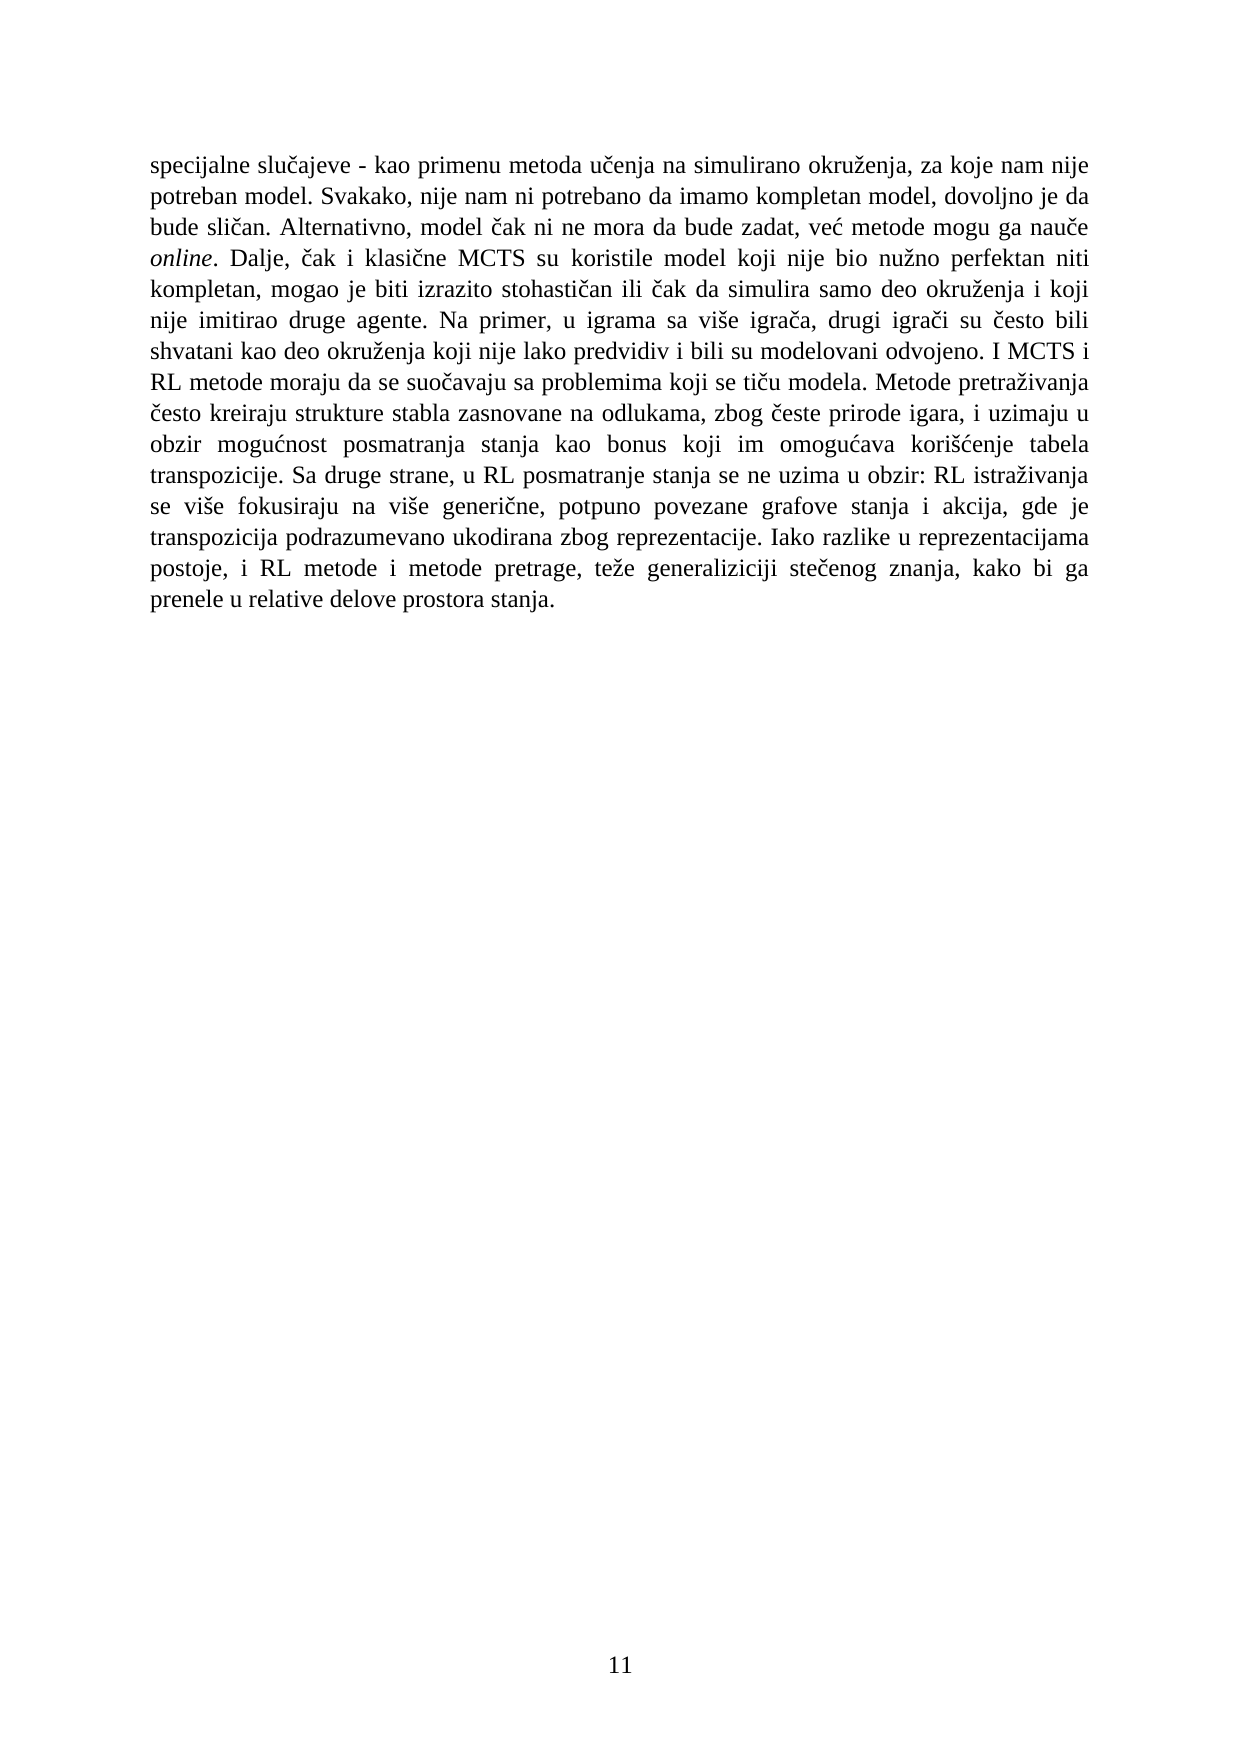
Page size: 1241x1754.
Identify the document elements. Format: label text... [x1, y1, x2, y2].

text specijalne slučajeve - kao primenu metoda učenja na simulirano okruženja, za koje nam nije potreban model. Svakako, nije nam ni potrebano da imamo kompletan model, dovoljno je da bude sličan. Alternativno, model čak ni ne mora da bude zadat, već metode mogu ga nauče online. Dalje, čak i klasične MCTS su koristile model koji nije bio nužno perfektan niti kompletan, mogao je biti izrazito stohastičan ili čak da simulira samo deo okruženja i koji nije imitirao druge agente. Na primer, u igrama sa više igrača, drugi igrači su često bili shvatani kao deo okruženja koji nije lako predvidiv i bili su modelovani odvojeno. I MCTS i RL metode moraju da se suočavaju sa problemima koji se tiču modela. Metode pretraživanja često kreiraju strukture stabla zasnovane na odlukama, zbog česte prirode igara, i uzimaju u obzir mogućnost posmatranja stanja kao bonus koji im omogućava korišćenje tabela transpozicije. Sa druge strane, u RL posmatranje stanja se ne uzima u obzir: RL istraživanja se više fokusiraju na više generične, potpuno povezane grafove stanja i akcija, gde je transpozicija podrazumevano ukodirana zbog reprezentacije. Iako razlike u reprezentacijama postoje, i RL metode i metode pretrage, teže generaliziciji stečenog znanja, kako bi ga prenele u relative delove prostora stanja. [150, 150, 1090, 613]
